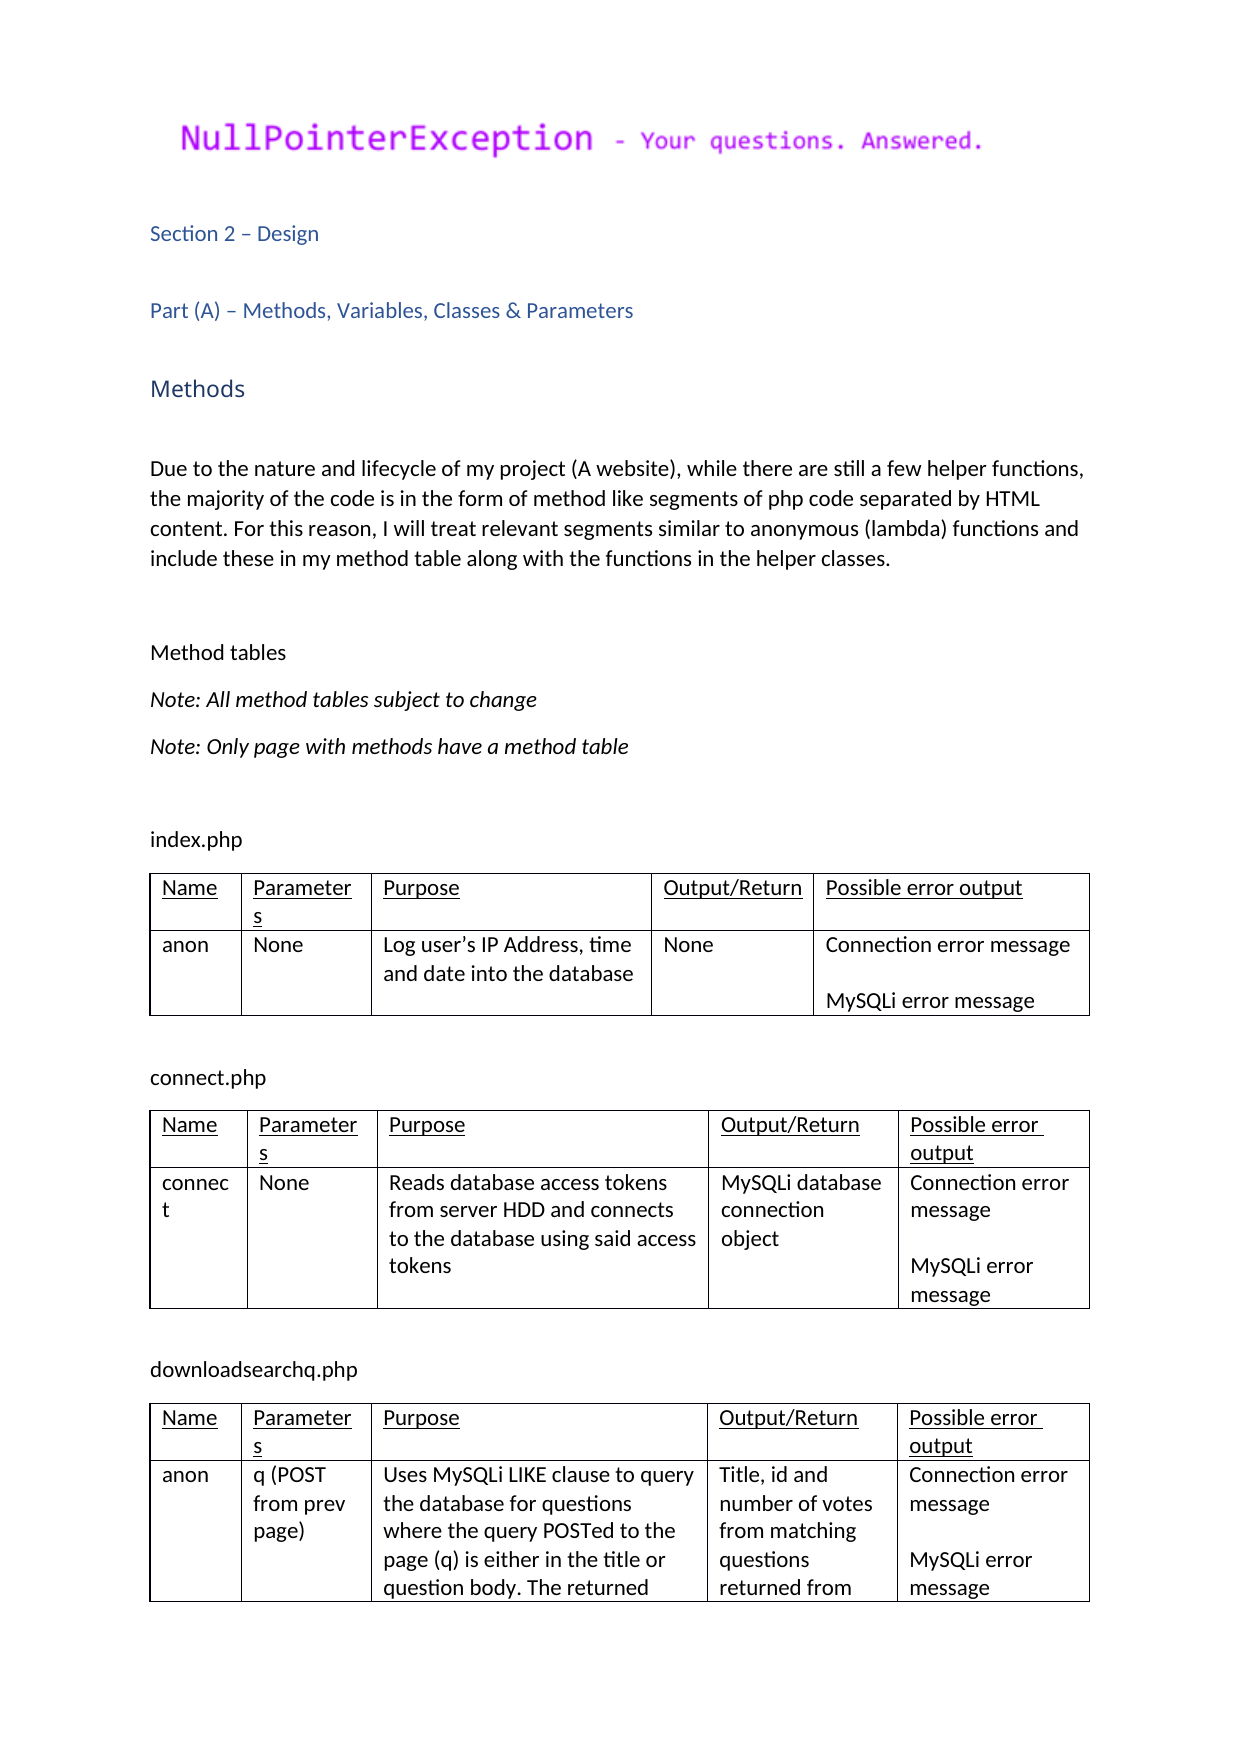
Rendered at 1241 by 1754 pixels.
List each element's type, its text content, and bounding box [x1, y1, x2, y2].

table_header Purpose [372, 1404, 707, 1459]
subtitle Section 2 – Design [150, 219, 1090, 247]
table_header Name [151, 1111, 247, 1167]
text Method tables [150, 638, 1090, 666]
table_header Parameters [242, 874, 371, 929]
table_cell Title, id and number of votes from matching questions returned from [708, 1461, 897, 1601]
text downloadsearchq.php [150, 1356, 1090, 1384]
table_cell Reads database access tokens from server HDD and connects to the database using said access tokens [378, 1168, 708, 1308]
table_header Parameters [242, 1404, 371, 1459]
table_cell anon [151, 1461, 241, 1601]
text Note: Only page with methods have a method table [150, 732, 1090, 760]
table_cell Uses MySQLi LIKE clause to query the database for questions where the query POSTed to the page (q) is either in the title or question body. The returned [372, 1461, 707, 1601]
picture [150, 73, 1091, 194]
table_cell Connection error message MySQLi error message [899, 1168, 1089, 1308]
text index.php [150, 826, 1090, 854]
table_header Purpose [372, 874, 651, 929]
text connect.php [150, 1063, 1090, 1091]
table_header Possible error output [898, 1404, 1089, 1459]
table_cell connect [151, 1168, 247, 1308]
table_header Name [151, 1404, 241, 1459]
subtitle Methods [150, 373, 1090, 404]
table_cell Connection error message MySQLi error message [814, 931, 1089, 1015]
table_header Possible error output [899, 1111, 1089, 1167]
table_header Output/Return [708, 1404, 897, 1459]
table_header Name [151, 874, 241, 929]
table_cell MySQLi database connection object [709, 1168, 898, 1308]
table_cell None [248, 1168, 377, 1308]
subtitle Part (A) – Methods, Variables, Classes & Parameters [150, 296, 1090, 324]
table_cell Log user’s IP Address, time and date into the database [372, 931, 651, 1015]
table_header Purpose [378, 1111, 708, 1167]
table_header Output/Return [709, 1111, 898, 1167]
table_cell None [242, 931, 371, 1015]
table_cell q (POST from prev page) [242, 1461, 371, 1601]
table_cell Connection error message MySQLi error message [898, 1461, 1089, 1601]
text Note: All method tables subject to change [150, 685, 1090, 713]
table_header Possible error output [814, 874, 1089, 929]
text Due to the nature and lifecycle of my project (A website), while there are still a few helper functions, the majority of the code is in the form of method like segments of php code separated by HTML content. For this reason, I will treat relevant segments similar to anonymous (lambda) functions and include these in my method table along with the functions in the helper classes. [150, 454, 1090, 572]
table_cell None [652, 931, 813, 1015]
table_header Output/Return [652, 874, 813, 929]
table_cell anon [151, 931, 241, 1015]
table_header Parameters [248, 1111, 377, 1167]
